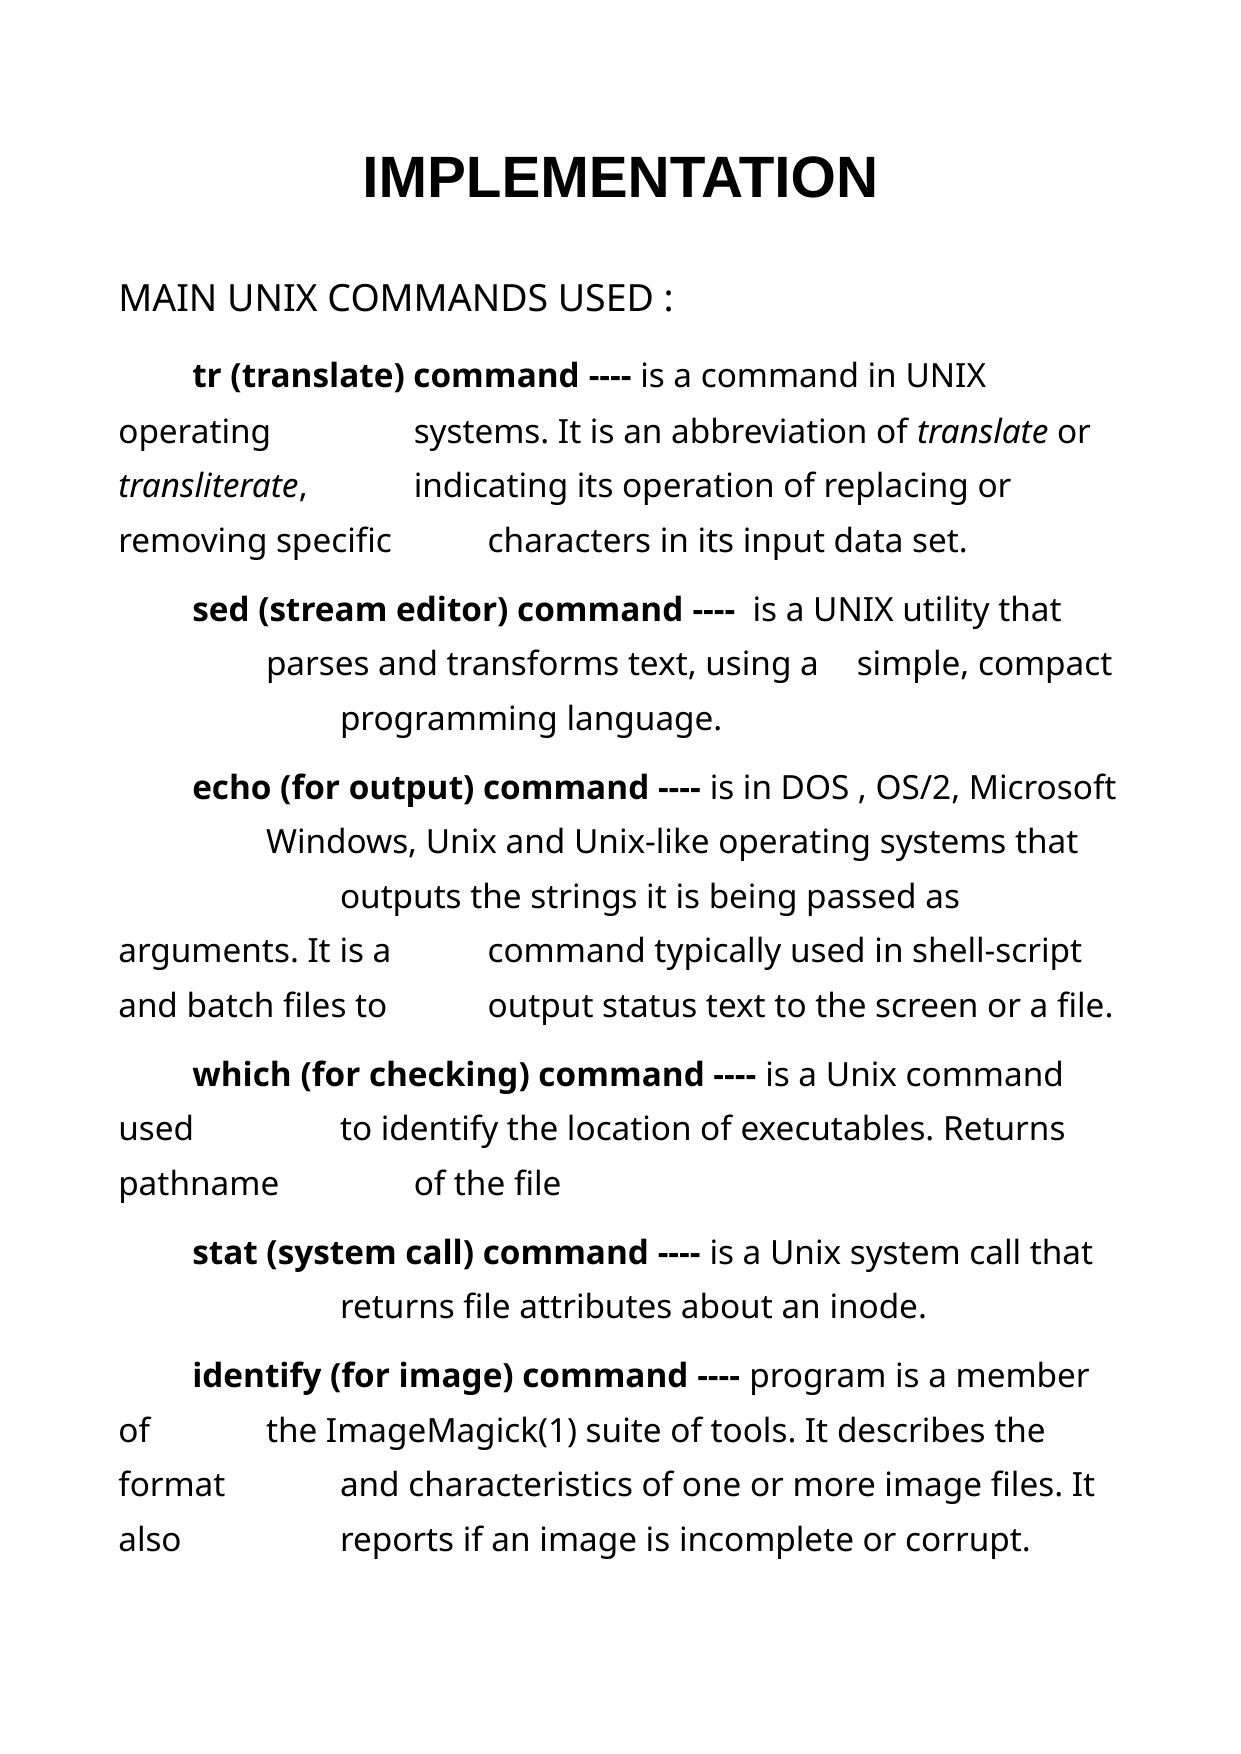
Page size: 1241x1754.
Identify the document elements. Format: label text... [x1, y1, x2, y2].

text echo (for output) command ---- is in DOS , OS/2, Microsoft Windows, Unix and Unix-like operating systems that outputs the strings it is being passed as arguments. It is a command typically used in shell-script and batch files to output status text to the screen or a file. [118, 764, 1122, 1027]
text identify (for image) command ---- program is a member of the ImageMagick(1) suite of tools. It describes the format and characteristics of one or more image files. It also reports if an image is incomplete or corrupt. [118, 1352, 1122, 1561]
title IMPLEMENTATION [118, 143, 1122, 210]
text MAIN UNIX COMMANDS USED : [118, 272, 1122, 323]
text sed (stream editor) command ---- is a UNIX utility that parses and transforms text, using a simple, compact programming language. [118, 586, 1122, 740]
text which (for checking) command ---- is a Unix command used to identify the location of executables. Returns pathname of the file [118, 1051, 1122, 1205]
text stat (system call) command ---- is a Unix system call that returns file attributes about an inode. [118, 1229, 1122, 1329]
text tr (translate) command ---- is a command in UNIX operating systems. It is an abbreviation of translate or transliterate, indicating its operation of replacing or removing specific characters in its input data set. [118, 348, 1122, 562]
